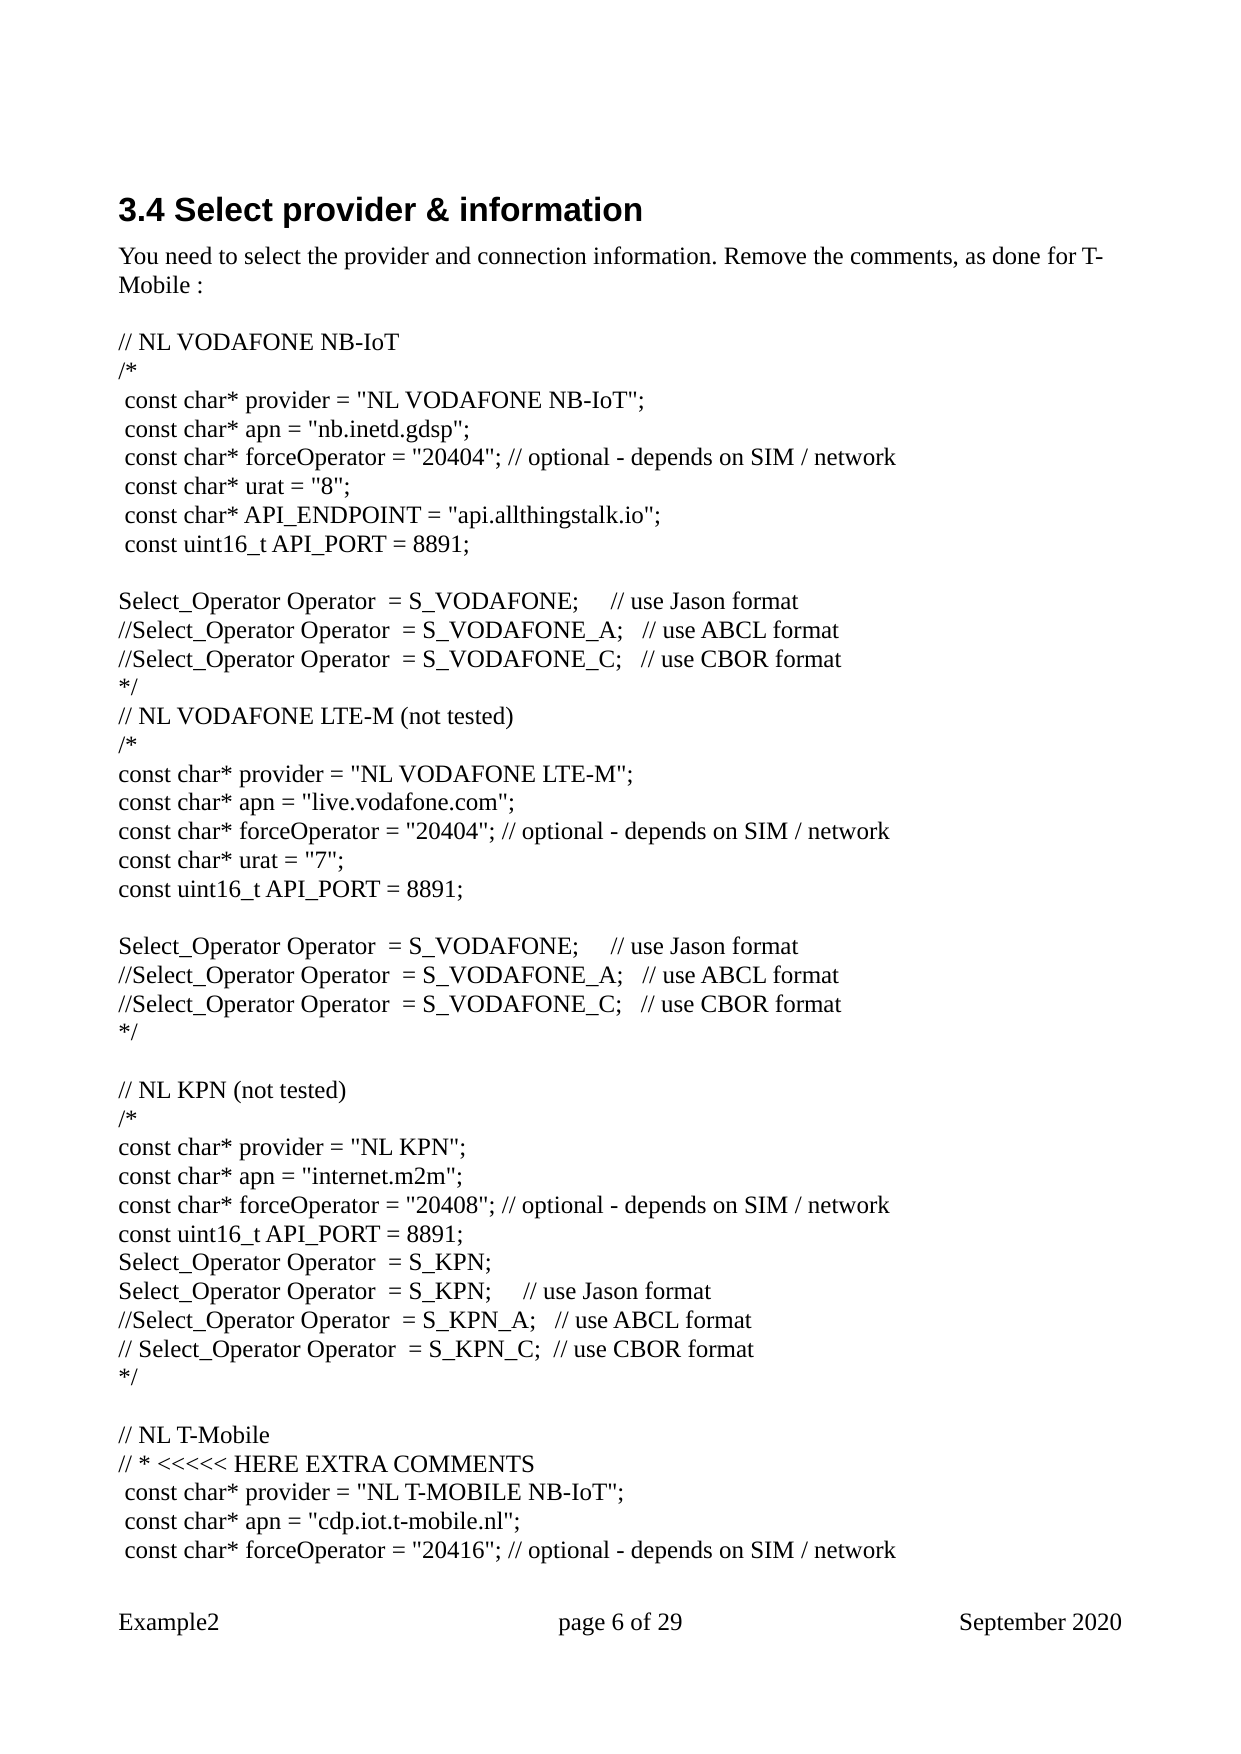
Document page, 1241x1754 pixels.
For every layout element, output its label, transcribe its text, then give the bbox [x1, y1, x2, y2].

text const uint16_t API_PORT = 8891; [118, 1219, 1122, 1247]
text const char* urat = "7"; [118, 845, 1122, 874]
text //Select_Operator Operator = S_VODAFONE_C; // use CBOR format [118, 644, 1122, 672]
text //Select_Operator Operator = S_KPN_A; // use ABCL format [118, 1305, 1122, 1334]
text const char* provider = "NL KPN"; [118, 1132, 1122, 1161]
text // NL KPN (not tested) [118, 1075, 1122, 1104]
text const char* forceOperator = "20408"; // optional - depends on SIM / network [118, 1190, 1122, 1219]
text const char* API_ENDPOINT = "api.allthingstalk.io"; [118, 500, 1122, 529]
text //Select_Operator Operator = S_VODAFONE_A; // use ABCL format [118, 615, 1122, 644]
text const uint16_t API_PORT = 8891; [118, 874, 1122, 902]
text //Select_Operator Operator = S_VODAFONE_C; // use CBOR format [118, 989, 1122, 1017]
text const char* apn = "nb.inetd.gdsp"; [118, 414, 1122, 442]
text const char* provider = "NL T-MOBILE NB-IoT"; [118, 1477, 1122, 1506]
text const uint16_t API_PORT = 8891; [118, 529, 1122, 557]
text // NL VODAFONE NB-IoT [118, 327, 1122, 356]
text // Select_Operator Operator = S_KPN_C; // use CBOR format [118, 1334, 1122, 1362]
text */ [118, 672, 1122, 701]
text const char* provider = "NL VODAFONE NB-IoT"; [118, 385, 1122, 414]
text const char* forceOperator = "20416"; // optional - depends on SIM / network [118, 1535, 1122, 1564]
text // NL VODAFONE LTE-M (not tested) [118, 701, 1122, 730]
text // * <<<<< HERE EXTRA COMMENTS [118, 1449, 1122, 1477]
text // NL T-Mobile [118, 1420, 1122, 1449]
text Select_Operator Operator = S_VODAFONE; // use Jason format [118, 586, 1122, 615]
text const char* apn = "internet.m2m"; [118, 1161, 1122, 1190]
text const char* apn = "cdp.iot.t-mobile.nl"; [118, 1506, 1122, 1535]
text const char* forceOperator = "20404"; // optional - depends on SIM / network [118, 442, 1122, 471]
text const char* urat = "8"; [118, 471, 1122, 500]
text Select_Operator Operator = S_VODAFONE; // use Jason format [118, 931, 1122, 960]
text /* [118, 356, 1122, 385]
text /* [118, 1104, 1122, 1132]
text Select_Operator Operator = S_KPN; [118, 1247, 1122, 1276]
text You need to select the provider and connection information. Remove the comments, as done for T-Mobile : [118, 241, 1122, 299]
text */ [118, 1017, 1122, 1046]
text const char* forceOperator = "20404"; // optional - depends on SIM / network [118, 816, 1122, 845]
text Select_Operator Operator = S_KPN; // use Jason format [118, 1276, 1122, 1305]
text */ [118, 1362, 1122, 1391]
text const char* provider = "NL VODAFONE LTE-M"; [118, 759, 1122, 787]
text /* [118, 730, 1122, 759]
subtitle 3.4 Select provider & information [118, 190, 1122, 229]
text const char* apn = "live.vodafone.com"; [118, 787, 1122, 816]
text //Select_Operator Operator = S_VODAFONE_A; // use ABCL format [118, 960, 1122, 989]
